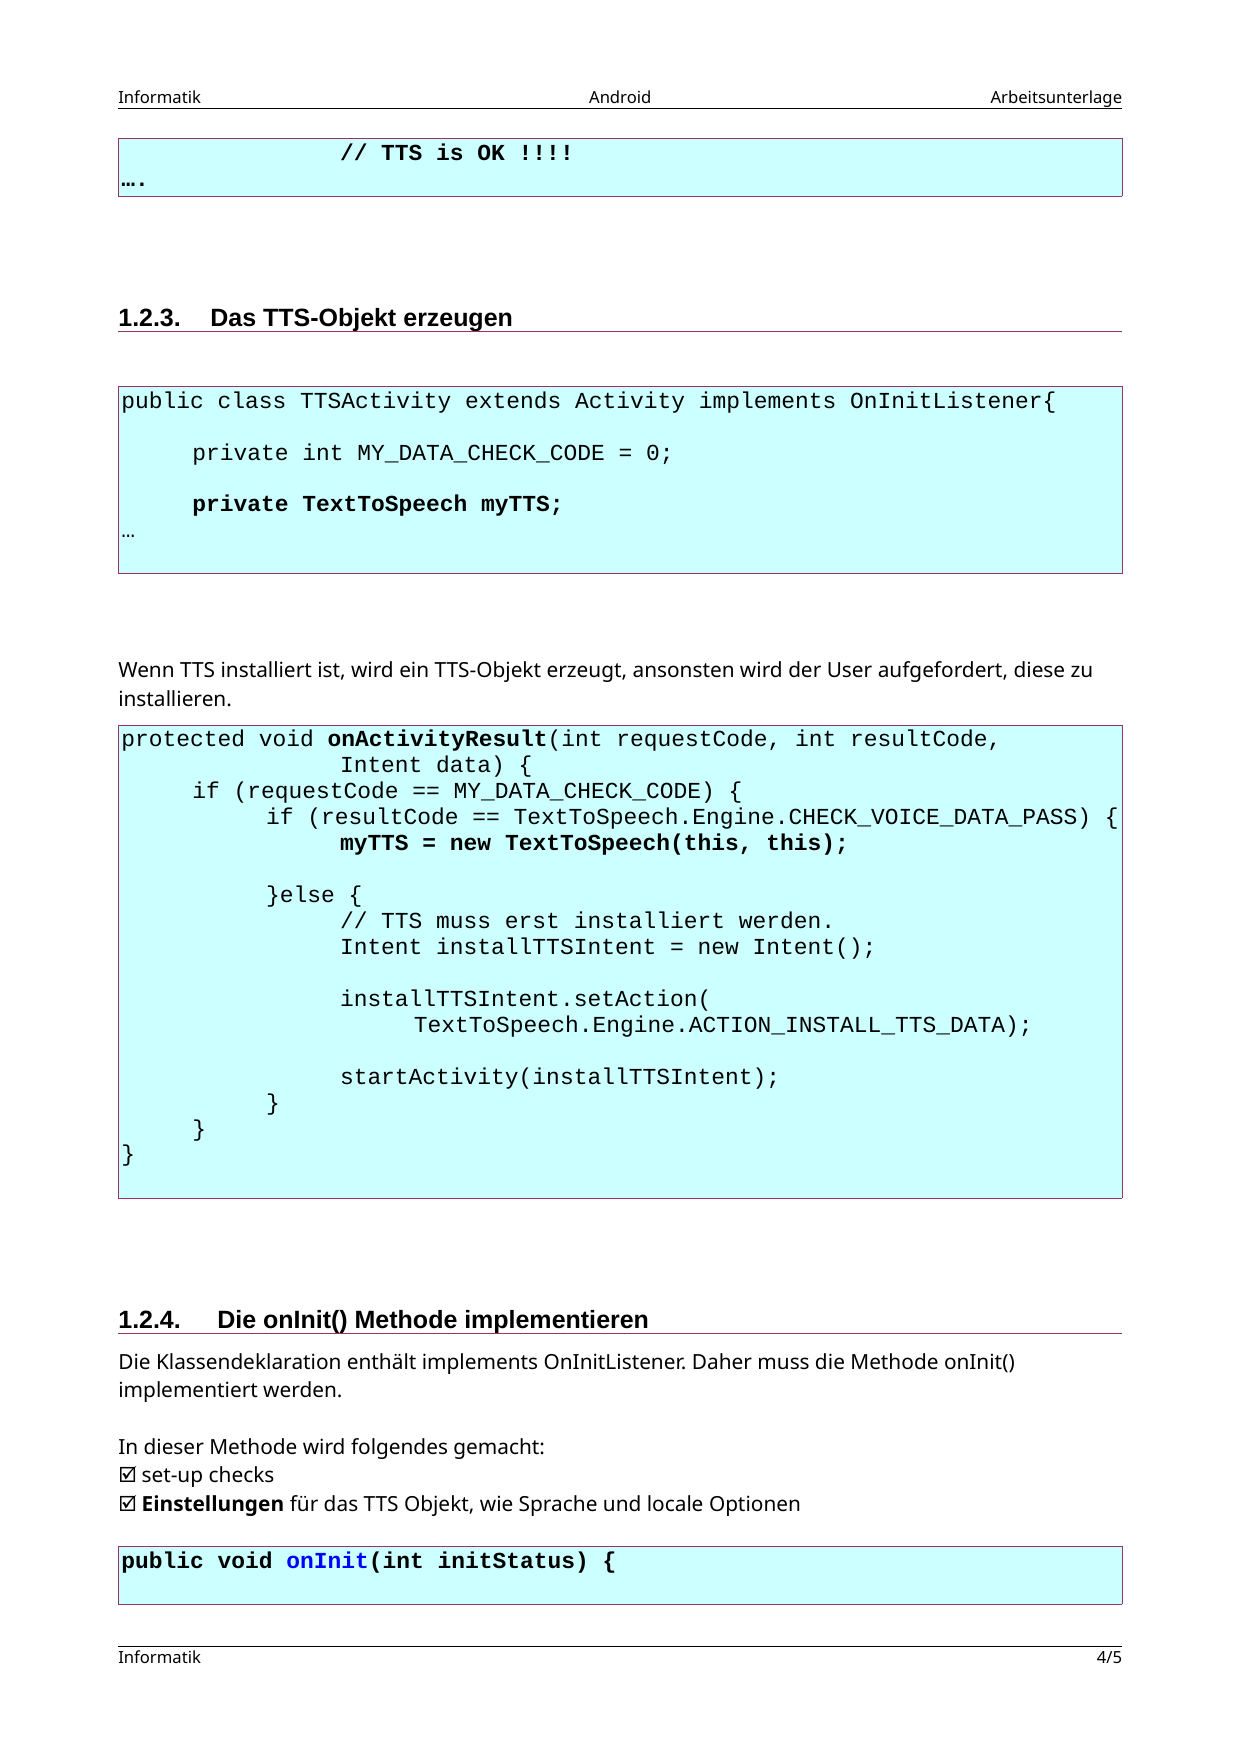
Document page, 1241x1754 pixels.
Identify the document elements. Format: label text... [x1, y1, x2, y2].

text myTTS = new TextToSpeech(this, this); [119, 828, 1122, 854]
text In dieser Methode wird folgendes gemacht: [118, 1432, 1122, 1461]
subtitle Die onInit() Methode implementieren [118, 1304, 1122, 1333]
text Intent installTTSIntent = new Intent(); [119, 932, 1122, 984]
text } [119, 1140, 1122, 1166]
text … [119, 516, 1122, 542]
text …. [119, 164, 1122, 196]
text private TextToSpeech myTTS; [119, 490, 1122, 516]
text installTTSIntent.setAction( [119, 984, 1122, 1010]
text }else { [119, 880, 1122, 906]
text startActivity(installTTSIntent); [119, 1062, 1122, 1088]
text private int MY_DATA_CHECK_CODE = 0; [119, 438, 1122, 464]
text protected void onActivityResult(int requestCode, int resultCode, [119, 726, 1122, 751]
text public class TTSActivity extends Activity implements OnInitListener{ [119, 387, 1122, 412]
text public void onInit(int initStatus) { [119, 1547, 1122, 1572]
list set-up checks [118, 1461, 1122, 1489]
text TextToSpeech.Engine.ACTION_INSTALL_TTS_DATA); [119, 1010, 1122, 1062]
text // TTS muss erst installiert werden. [119, 906, 1122, 932]
text Wenn TTS installiert ist, wird ein TTS-Objekt erzeugt, ansonsten wird der User aufgefordert, diese zu installieren. [118, 655, 1122, 712]
list Einstellungen für das TTS Objekt, wie Sprache und locale Optionen [118, 1489, 1122, 1517]
subtitle Das TTS-Objekt erzeugen [118, 303, 1122, 331]
text if (requestCode == MY_DATA_CHECK_CODE) { [119, 777, 1122, 803]
text if (resultCode == TextToSpeech.Engine.CHECK_VOICE_DATA_PASS) { [119, 803, 1122, 828]
text } [119, 1114, 1122, 1140]
text } [119, 1088, 1122, 1114]
text // TTS is OK !!!! [119, 139, 1122, 164]
text Die Klassendeklaration enthält implements OnInitListener. Daher muss die Methode onInit() implementiert werden. [118, 1347, 1122, 1404]
text Intent data) { [119, 751, 1122, 777]
